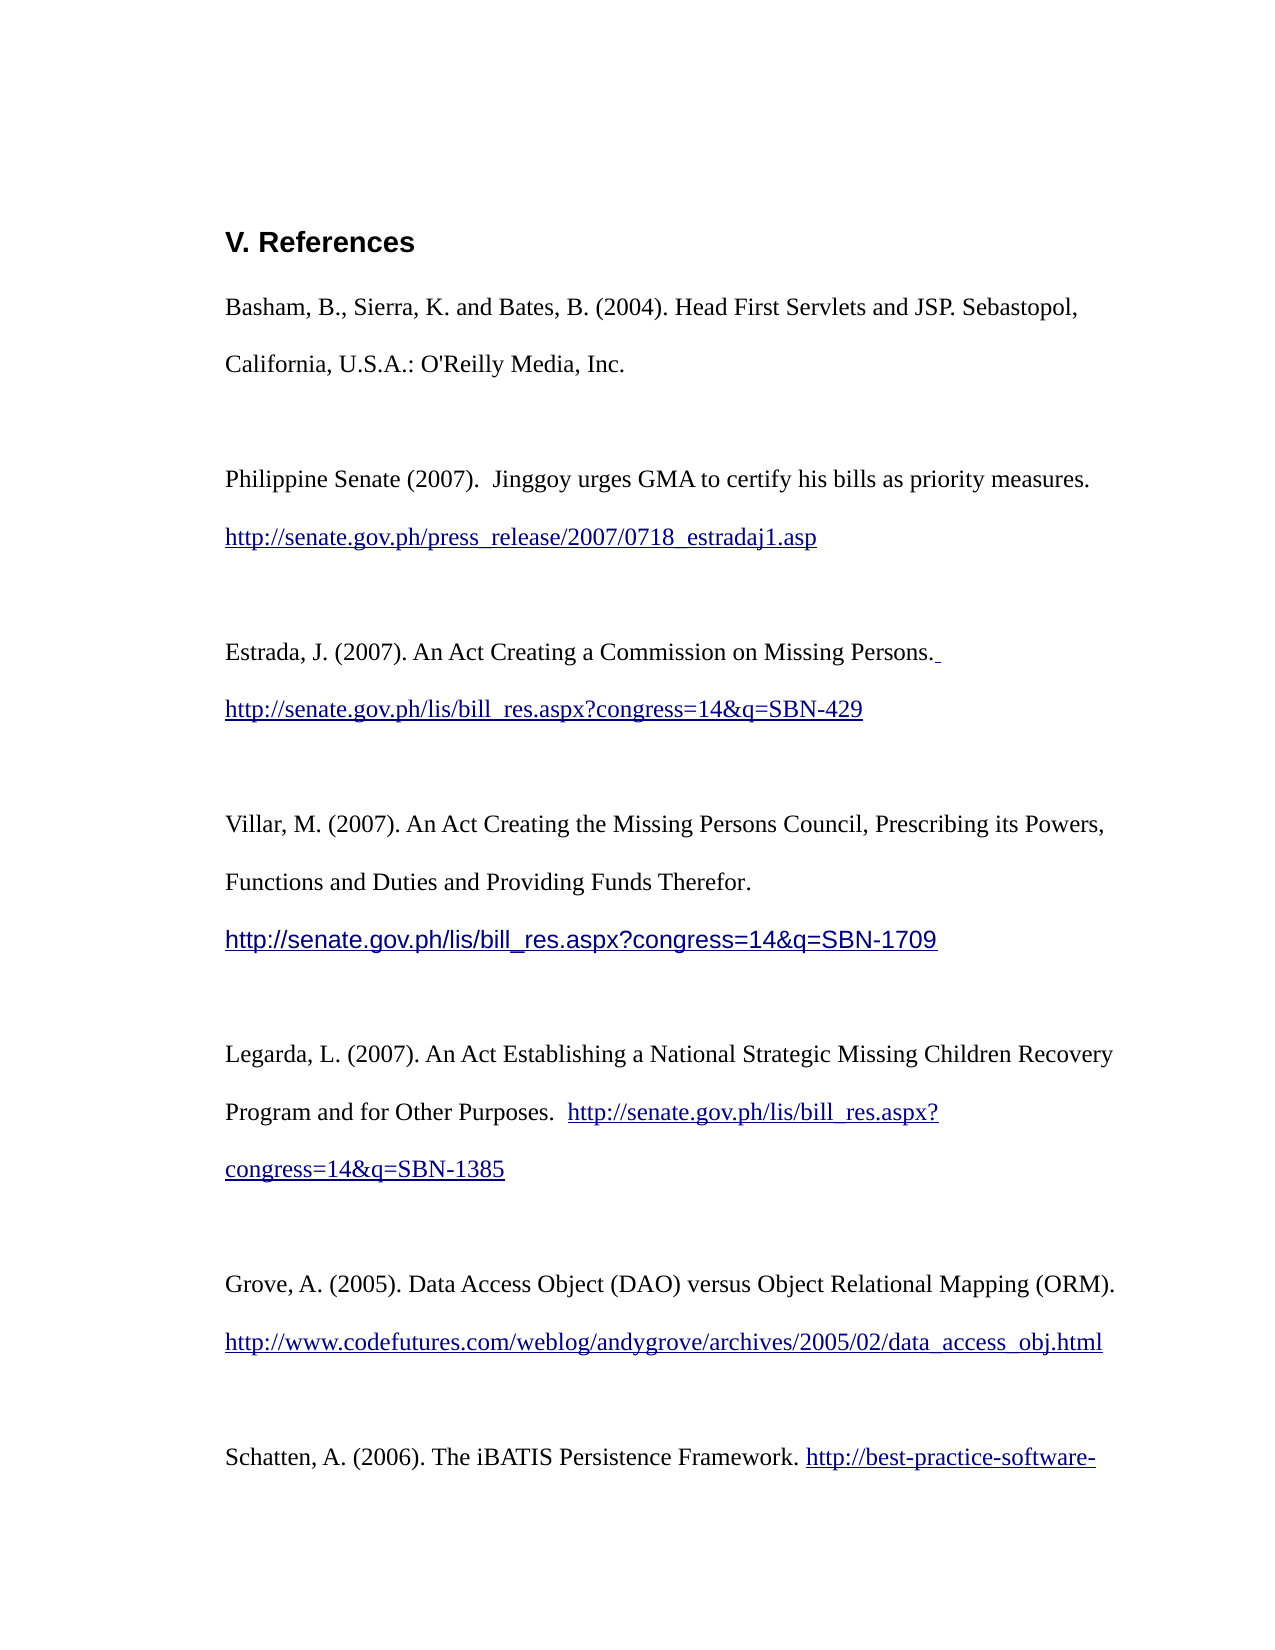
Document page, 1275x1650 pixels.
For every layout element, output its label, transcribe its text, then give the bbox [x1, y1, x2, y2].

text Schatten, A. (2006). The iBATIS Persistence Framework. http://best-practice-software- [225, 1442, 1125, 1471]
text Estrada, J. (2007). An Act Creating a Commission on Missing Persons. http://senate.gov.ph/lis/bill_res.aspx?congress=14&q=SBN-429 [225, 637, 1125, 723]
text Philippine Senate (2007). Jinggoy urges GMA to certify his bills as priority measures. http://senate.gov.ph/press_release/2007/0718_estradaj1.asp [225, 464, 1125, 551]
text V. References [225, 225, 1125, 258]
text Basham, B., Sierra, K. and Bates, B. (2004). Head First Servlets and JSP. Sebastopol, California, U.S.A.: O'Reilly Media, Inc. [225, 292, 1125, 378]
text Legarda, L. (2007). An Act Establishing a National Strategic Missing Children Recovery Program and for Other Purposes. http://senate.gov.ph/lis/bill_res.aspx?congress=14&q=SBN-1385 [225, 1039, 1125, 1183]
text Grove, A. (2005). Data Access Object (DAO) versus Object Relational Mapping (ORM). http://www.codefutures.com/weblog/andygrove/archives/2005/02/data_access_obj.html [225, 1269, 1125, 1356]
text Villar, M. (2007). An Act Creating the Missing Persons Council, Prescribing its Powers, Functions and Duties and Providing Funds Therefor. http://senate.gov.ph/lis/bill_res.aspx?congress=14&q=SBN-1709 [225, 809, 1125, 953]
